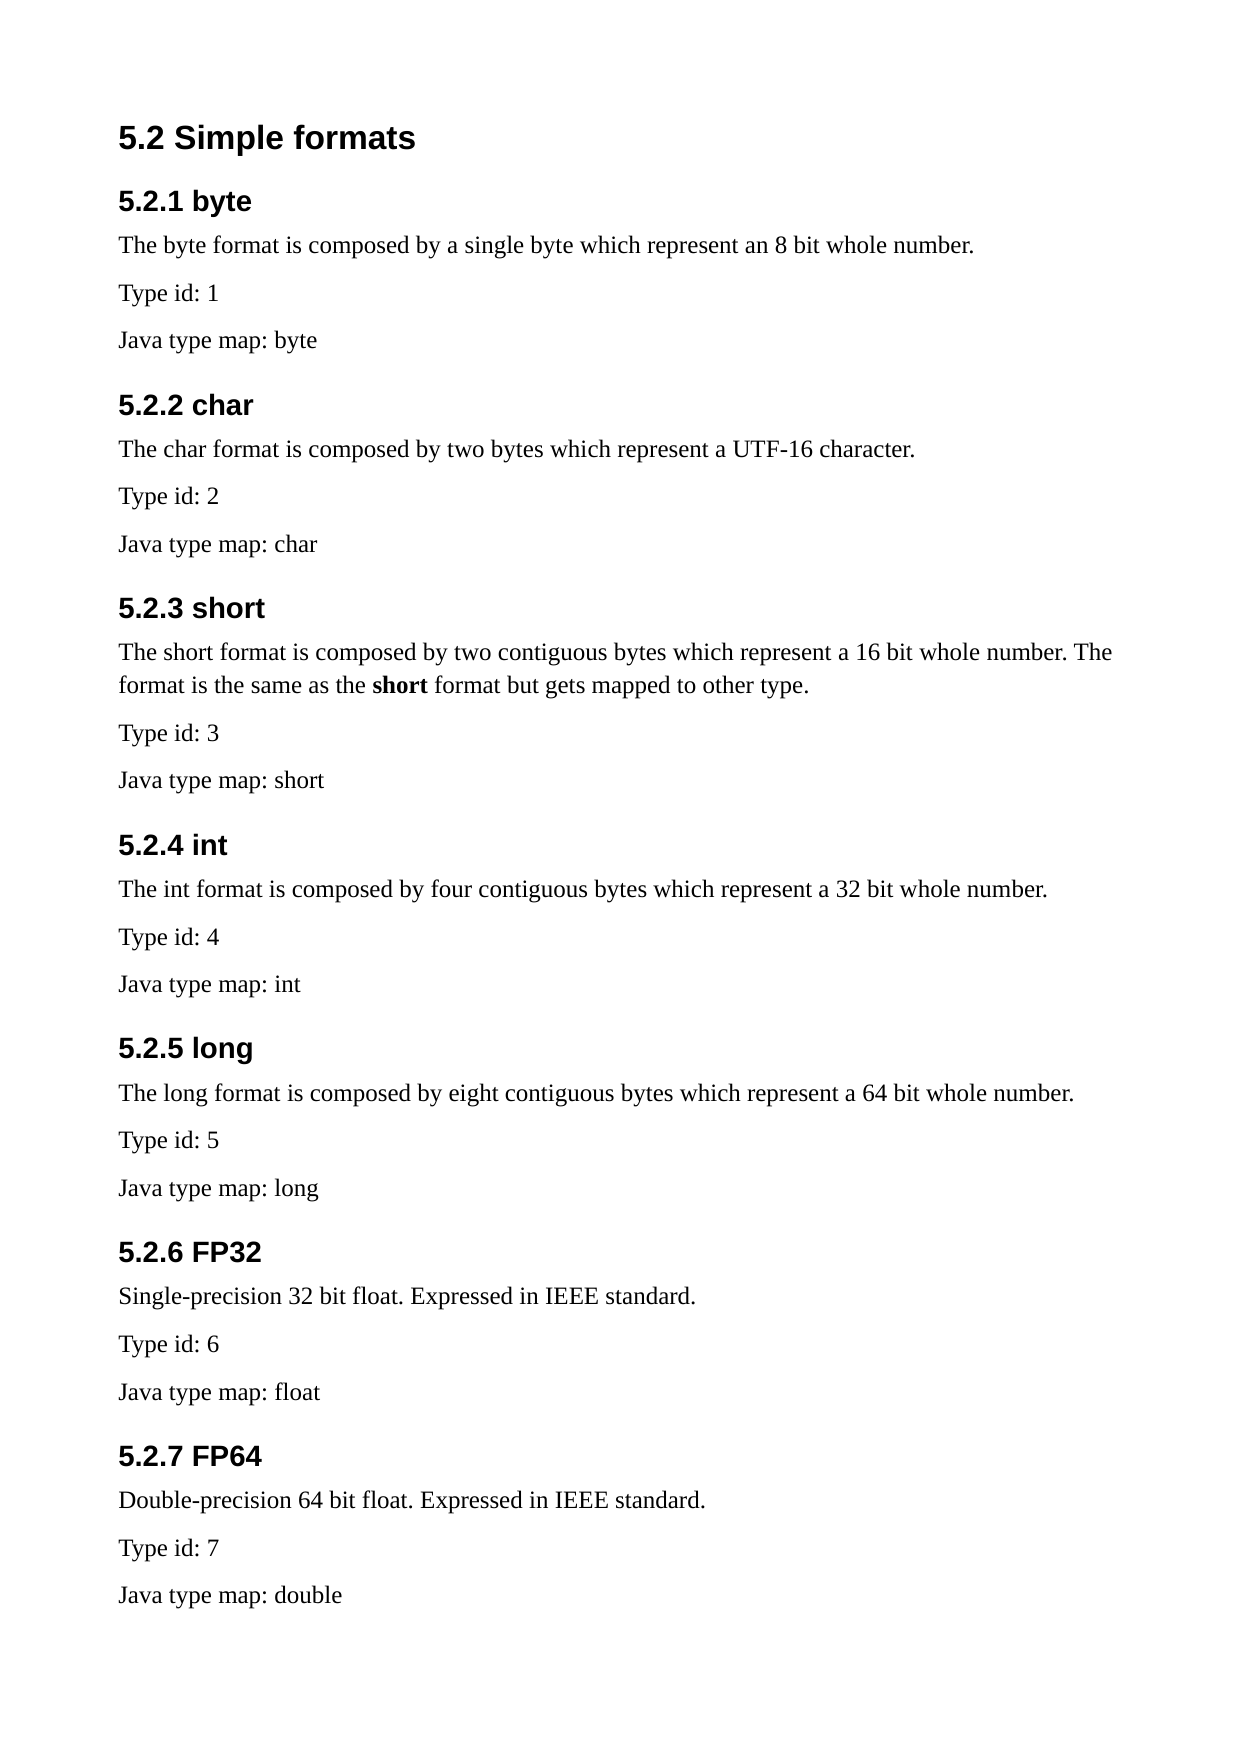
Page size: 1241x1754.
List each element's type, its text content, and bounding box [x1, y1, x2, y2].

text Java type map: int [118, 969, 1122, 998]
text Java type map: float [118, 1377, 1122, 1405]
text The byte format is composed by a single byte which represent an 8 bit whole number. [118, 230, 1122, 259]
subtitle 5.2.6 FP32 [118, 1235, 1122, 1269]
subtitle 5.2.7 FP64 [118, 1439, 1122, 1472]
text Single-precision 32 bit float. Expressed in IEEE standard. [118, 1281, 1122, 1310]
text Type id: 3 [118, 718, 1122, 747]
text The char format is composed by two bytes which represent a UTF-16 character. [118, 434, 1122, 462]
subtitle 5.2.4 int [118, 828, 1122, 862]
text The long format is composed by eight contiguous bytes which represent a 64 bit whole number. [118, 1078, 1122, 1106]
text Java type map: char [118, 529, 1122, 558]
text Type id: 2 [118, 481, 1122, 510]
text Type id: 6 [118, 1329, 1122, 1358]
text The int format is composed by four contiguous bytes which represent a 32 bit whole number. [118, 874, 1122, 903]
text Type id: 1 [118, 278, 1122, 306]
text Type id: 5 [118, 1125, 1122, 1154]
text Java type map: long [118, 1173, 1122, 1202]
text Java type map: byte [118, 325, 1122, 354]
text Double-precision 64 bit float. Expressed in IEEE standard. [118, 1485, 1122, 1514]
subtitle 5.2.2 char [118, 387, 1122, 421]
text Type id: 4 [118, 922, 1122, 950]
text Java type map: short [118, 766, 1122, 794]
text The short format is composed by two contiguous bytes which represent a 16 bit whole number. The format is the same as the short format but gets mapped to other type. [118, 637, 1122, 699]
subtitle 5.2.3 short [118, 591, 1122, 625]
text Type id: 7 [118, 1533, 1122, 1561]
subtitle 5.2.5 long [118, 1031, 1122, 1065]
subtitle 5.2 Simple formats [118, 118, 1122, 157]
subtitle 5.2.1 byte [118, 184, 1122, 218]
text Java type map: double [118, 1580, 1122, 1609]
